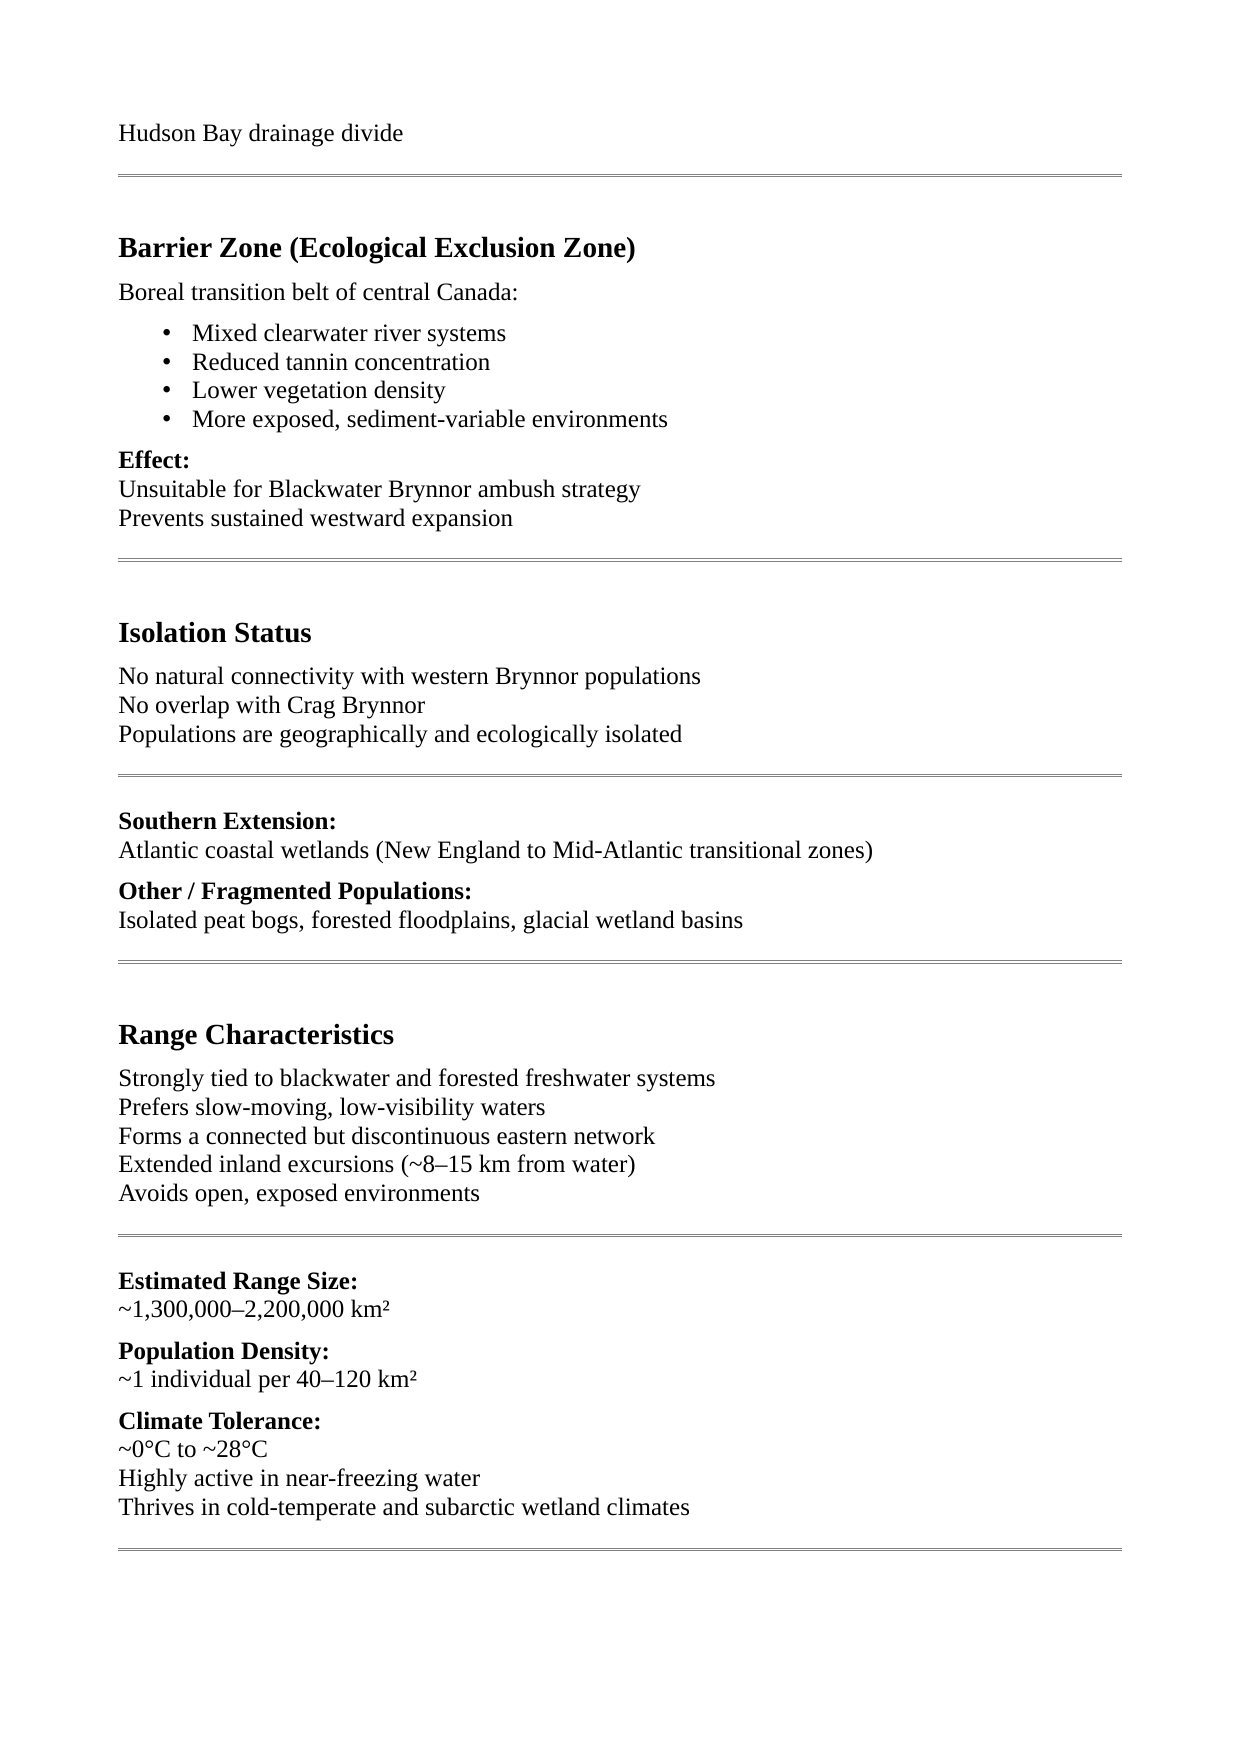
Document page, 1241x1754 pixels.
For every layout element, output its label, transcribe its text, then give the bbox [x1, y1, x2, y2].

text No natural connectivity with western Brynnor populations No overlap with Crag Brynnor Populations are geographically and ecologically isolated [118, 661, 1122, 747]
text Effect: Unsuitable for Blackwater Brynnor ambush strategy Prevents sustained westward expansion [118, 445, 1122, 532]
list Lower vegetation density [162, 375, 1122, 404]
subtitle Isolation Status [118, 615, 1122, 649]
list More exposed, sediment-variable environments [162, 404, 1122, 433]
text Southern Extension: Atlantic coastal wetlands (New England to Mid-Atlantic transitional zones) [118, 806, 1122, 864]
subtitle Range Characteristics [118, 1017, 1122, 1051]
text Other / Fragmented Populations: Isolated peat bogs, forested floodplains, glacial wetland basins [118, 876, 1122, 934]
list Mixed clearwater river systems [162, 318, 1122, 347]
text Strongly tied to blackwater and forested freshwater systems Prefers slow-moving, low-visibility waters Forms a connected but discontinuous eastern network Extended inland excursions (~8–15 km from water) Avoids open, exposed environments [118, 1063, 1122, 1207]
text Estimated Range Size: ~1,300,000–2,200,000 km² [118, 1266, 1122, 1323]
text Hudson Bay drainage divide [118, 118, 1122, 147]
text Boreal transition belt of central Canada: [118, 277, 1122, 305]
text Climate Tolerance: ~0°C to ~28°C Highly active in near-freezing water Thrives in cold-temperate and subarctic wetland climates [118, 1406, 1122, 1521]
subtitle Barrier Zone (Ecological Exclusion Zone) [118, 231, 1122, 264]
text Population Density: ~1 individual per 40–120 km² [118, 1336, 1122, 1393]
list Reduced tannin concentration [162, 347, 1122, 375]
